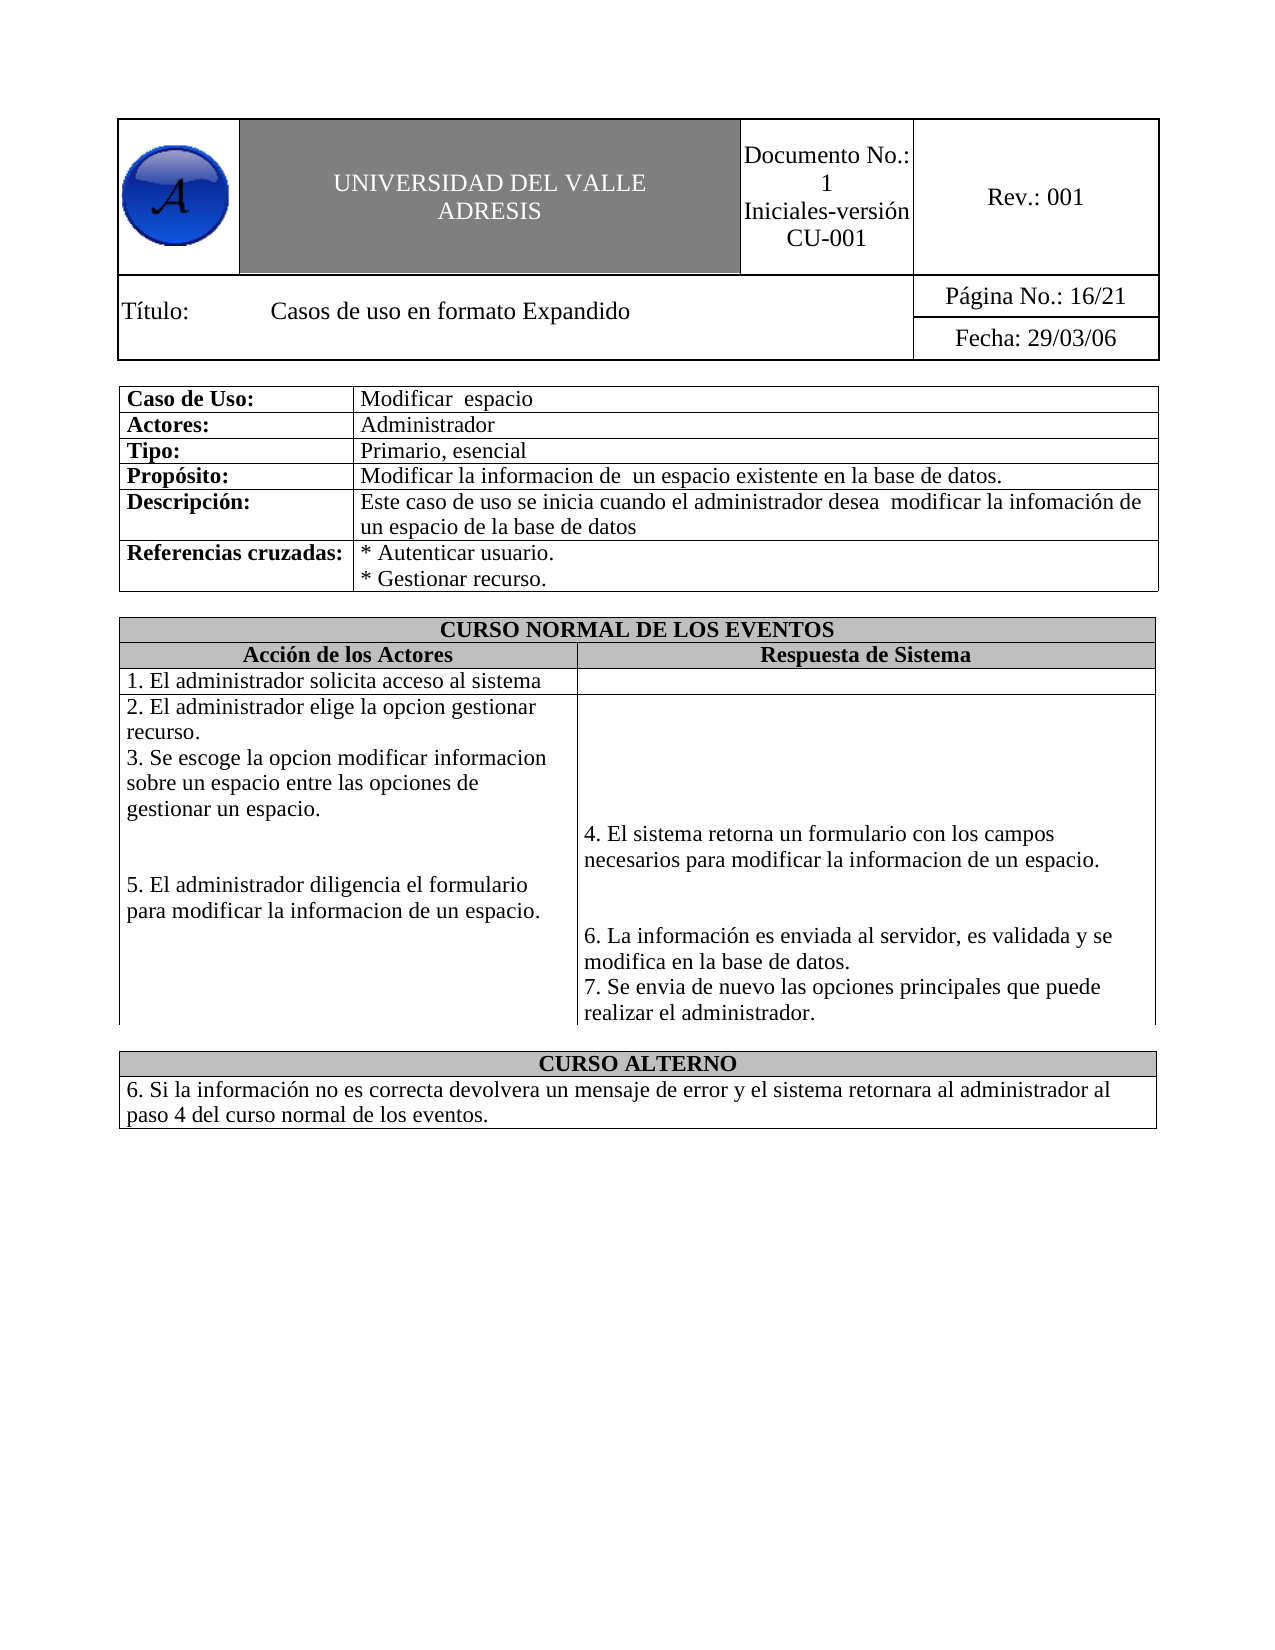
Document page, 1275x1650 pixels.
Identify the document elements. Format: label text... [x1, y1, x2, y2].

table_cell [578, 669, 1155, 693]
table_cell [578, 745, 1155, 821]
picture [121, 144, 229, 246]
table_cell Este caso de uso se inicia cuando el administrador desea modificar la infomación de un espacio de la base de datos [354, 490, 1158, 540]
table_cell Respuesta de Sistema [578, 643, 1155, 668]
table_header Caso de Uso: [120, 387, 353, 412]
table_cell Tipo: [120, 439, 353, 463]
table_cell Acción de los Actores [120, 643, 577, 668]
table_cell Primario, esencial [354, 439, 1158, 463]
table_header Rev.: 001 [914, 120, 1158, 273]
table_cell 2. El administrador elige la opcion gestionar recurso. [120, 695, 577, 744]
table_cell Referencias cruzadas: [120, 541, 353, 591]
table_header Modificar espacio [354, 387, 1158, 412]
table_cell [120, 821, 577, 872]
table_cell Administrador [354, 413, 1158, 437]
table_cell 7. Se envia de nuevo las opciones principales que puede realizar el administrador. [578, 974, 1155, 1025]
table_header CURSO ALTERNO [120, 1052, 1156, 1076]
table_cell 6. Si la información no es correcta devolvera un mensaje de error y el sistema retornara al administrador al paso 4 del curso normal de los eventos. [120, 1077, 1156, 1128]
table_header Documento No.: 1 Iniciales-versión CU-001 [741, 120, 913, 273]
table_cell [578, 695, 1155, 744]
table_header UNIVERSIDAD DEL VALLE ADRESIS [240, 120, 740, 273]
table_cell Actores: [120, 413, 353, 437]
table_cell [120, 974, 577, 1025]
table_cell [120, 923, 577, 974]
table_cell * Autenticar usuario. * Gestionar recurso. [354, 541, 1158, 591]
table_cell Título: Casos de uso en formato Expandido [119, 276, 913, 358]
table_header CURSO NORMAL DE LOS EVENTOS [120, 618, 1155, 642]
table_cell Descripción: [120, 490, 353, 540]
table_cell 3. Se escoge la opcion modificar informacion sobre un espacio entre las opciones de gestionar un espacio. [120, 745, 577, 821]
table_header [119, 120, 239, 273]
table_cell Propósito: [120, 464, 353, 489]
table_cell [578, 872, 1155, 923]
table_cell 4. El sistema retorna un formulario con los campos necesarios para modificar la informacion de un espacio. [578, 821, 1155, 872]
table_cell 1. El administrador solicita acceso al sistema [120, 669, 577, 693]
table_cell 6. La información es enviada al servidor, es validada y se modifica en la base de datos. [578, 923, 1155, 974]
table_cell 5. El administrador diligencia el formulario para modificar la informacion de un espacio. [120, 872, 577, 923]
table_cell Fecha: 29/03/06 [914, 318, 1158, 358]
table_cell Modificar la informacion de un espacio existente en la base de datos. [354, 464, 1158, 489]
table_header Página No.: 16/21 [914, 276, 1158, 316]
